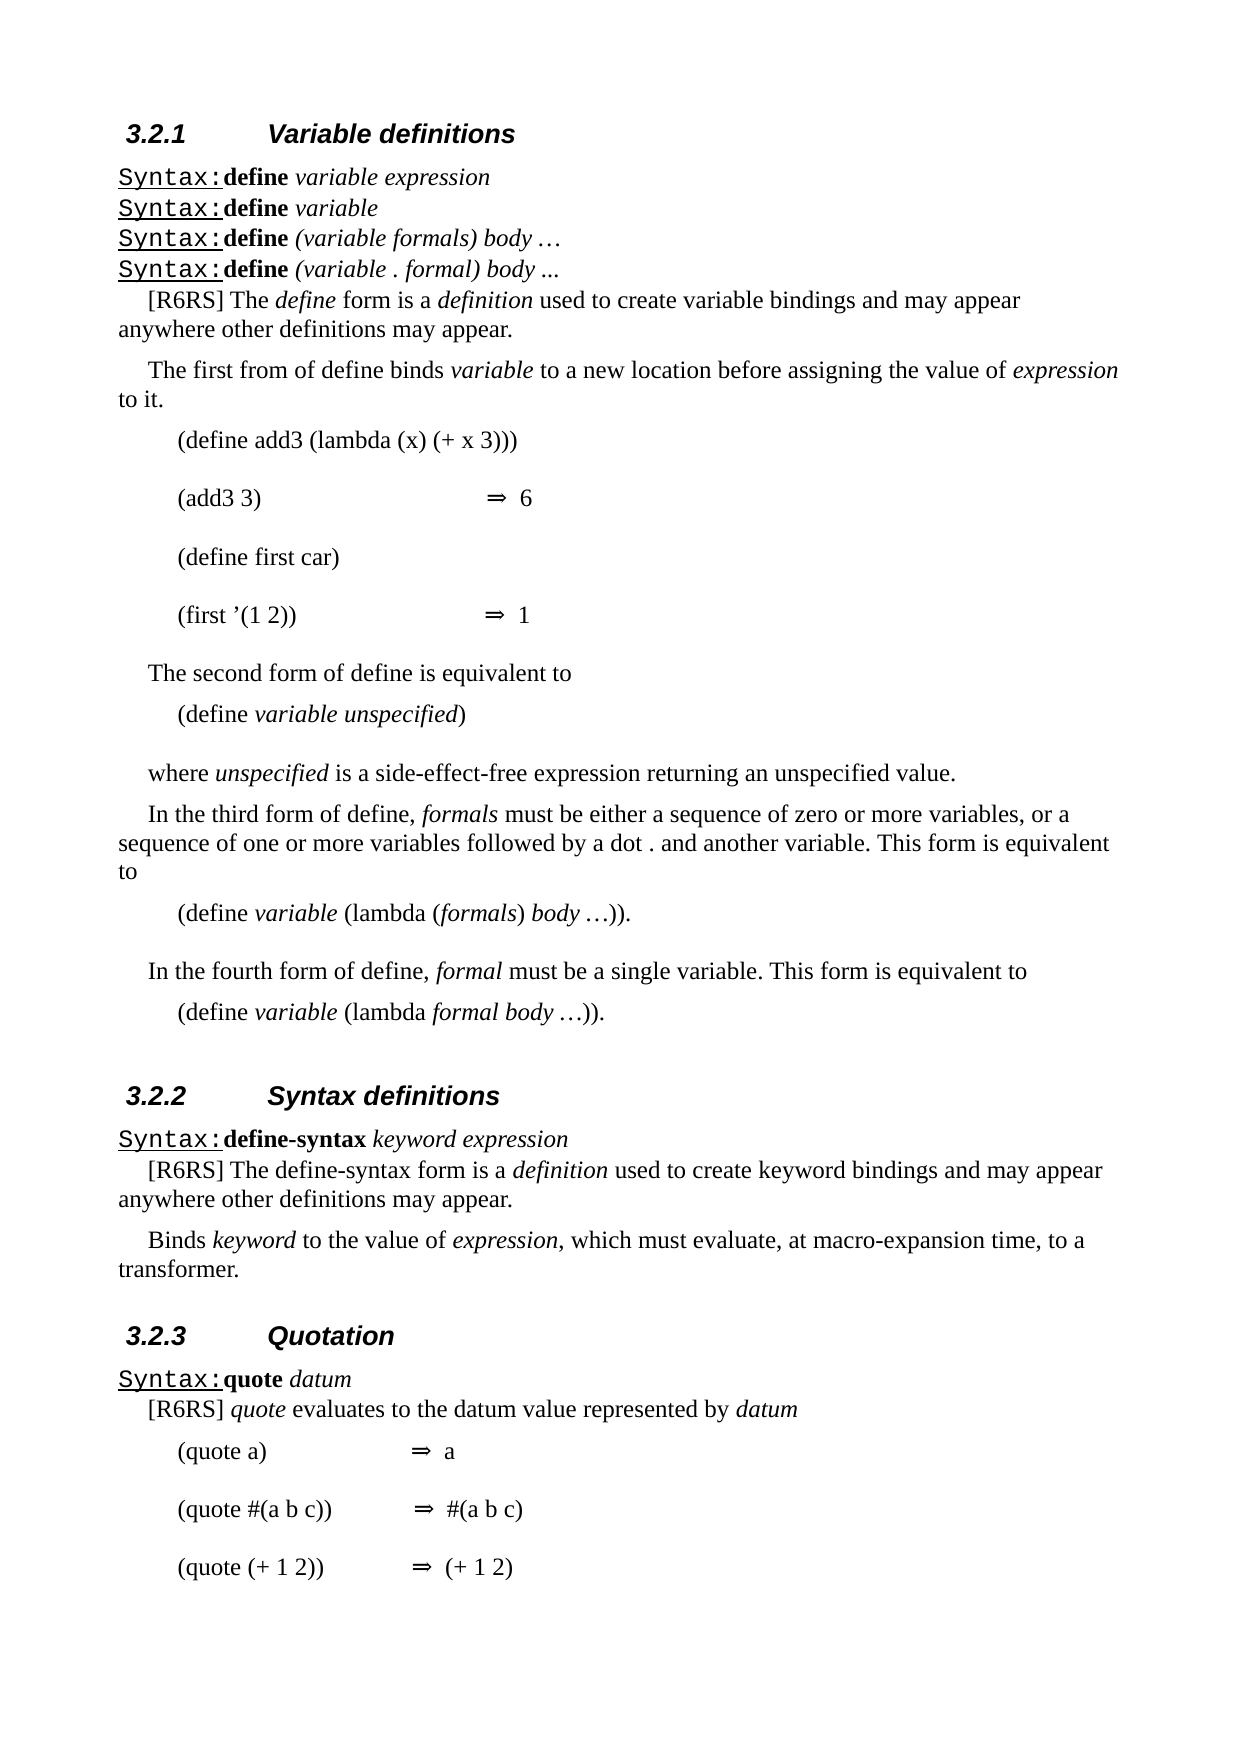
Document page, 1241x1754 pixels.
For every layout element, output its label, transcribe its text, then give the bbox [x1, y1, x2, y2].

text Syntax:define variable [118, 193, 1122, 223]
text In the fourth form of define, formal must be a single variable. This form is equivalent to [118, 956, 1122, 984]
text (quote a) ⇒ a [177, 1436, 1063, 1464]
text (define add3 (lambda (x) (+ x 3))) [177, 425, 1063, 454]
text (define variable unspecified) [177, 699, 1063, 728]
text (quote #(a b c)) ⇒ #(a b c) [177, 1494, 1063, 1523]
subtitle Syntax definitions [118, 1080, 1122, 1112]
text [R6RS] quote evaluates to the datum value represented by datum [118, 1394, 1122, 1423]
text Syntax:define (variable formals) body … [118, 223, 1122, 254]
text (quote (+ 1 2)) ⇒ (+ 1 2) [177, 1552, 1063, 1581]
text (define variable (lambda formal body …)). [177, 997, 1063, 1026]
text Syntax:quote datum [118, 1364, 1122, 1394]
text (add3 3) ⇒ 6 [177, 483, 1063, 512]
text Syntax:define variable expression [118, 162, 1122, 193]
text (first ’(1 2)) ⇒ 1 [177, 600, 1063, 629]
subtitle Variable definitions [118, 118, 1122, 149]
text (define variable (lambda (formals) body …)). [177, 898, 1063, 926]
text where unspecified is a side-effect-free expression returning an unspecified value. [118, 758, 1122, 786]
subtitle Quotation [118, 1320, 1122, 1351]
text In the third form of define, formals must be either a sequence of zero or more variables, or a sequence of one or more variables followed by a dot . and another variable. This form is equivalent to [118, 799, 1122, 885]
text The first from of define binds variable to a new location before assigning the value of expression to it. [118, 355, 1122, 413]
text Binds keyword to the value of expression, which must evaluate, at macro-expansion time, to a transformer. [118, 1225, 1122, 1282]
text (define first car) [177, 542, 1063, 570]
text The second form of define is equivalent to [118, 658, 1122, 687]
text [R6RS] The define-syntax form is a definition used to create keyword bindings and may appear anywhere other definitions may appear. [118, 1155, 1122, 1212]
text Syntax:define (variable . formal) body ... [118, 254, 1122, 285]
text [R6RS] The define form is a definition used to create variable bindings and may appear anywhere other definitions may appear. [118, 285, 1122, 343]
text Syntax:define-syntax keyword expression [118, 1124, 1122, 1155]
